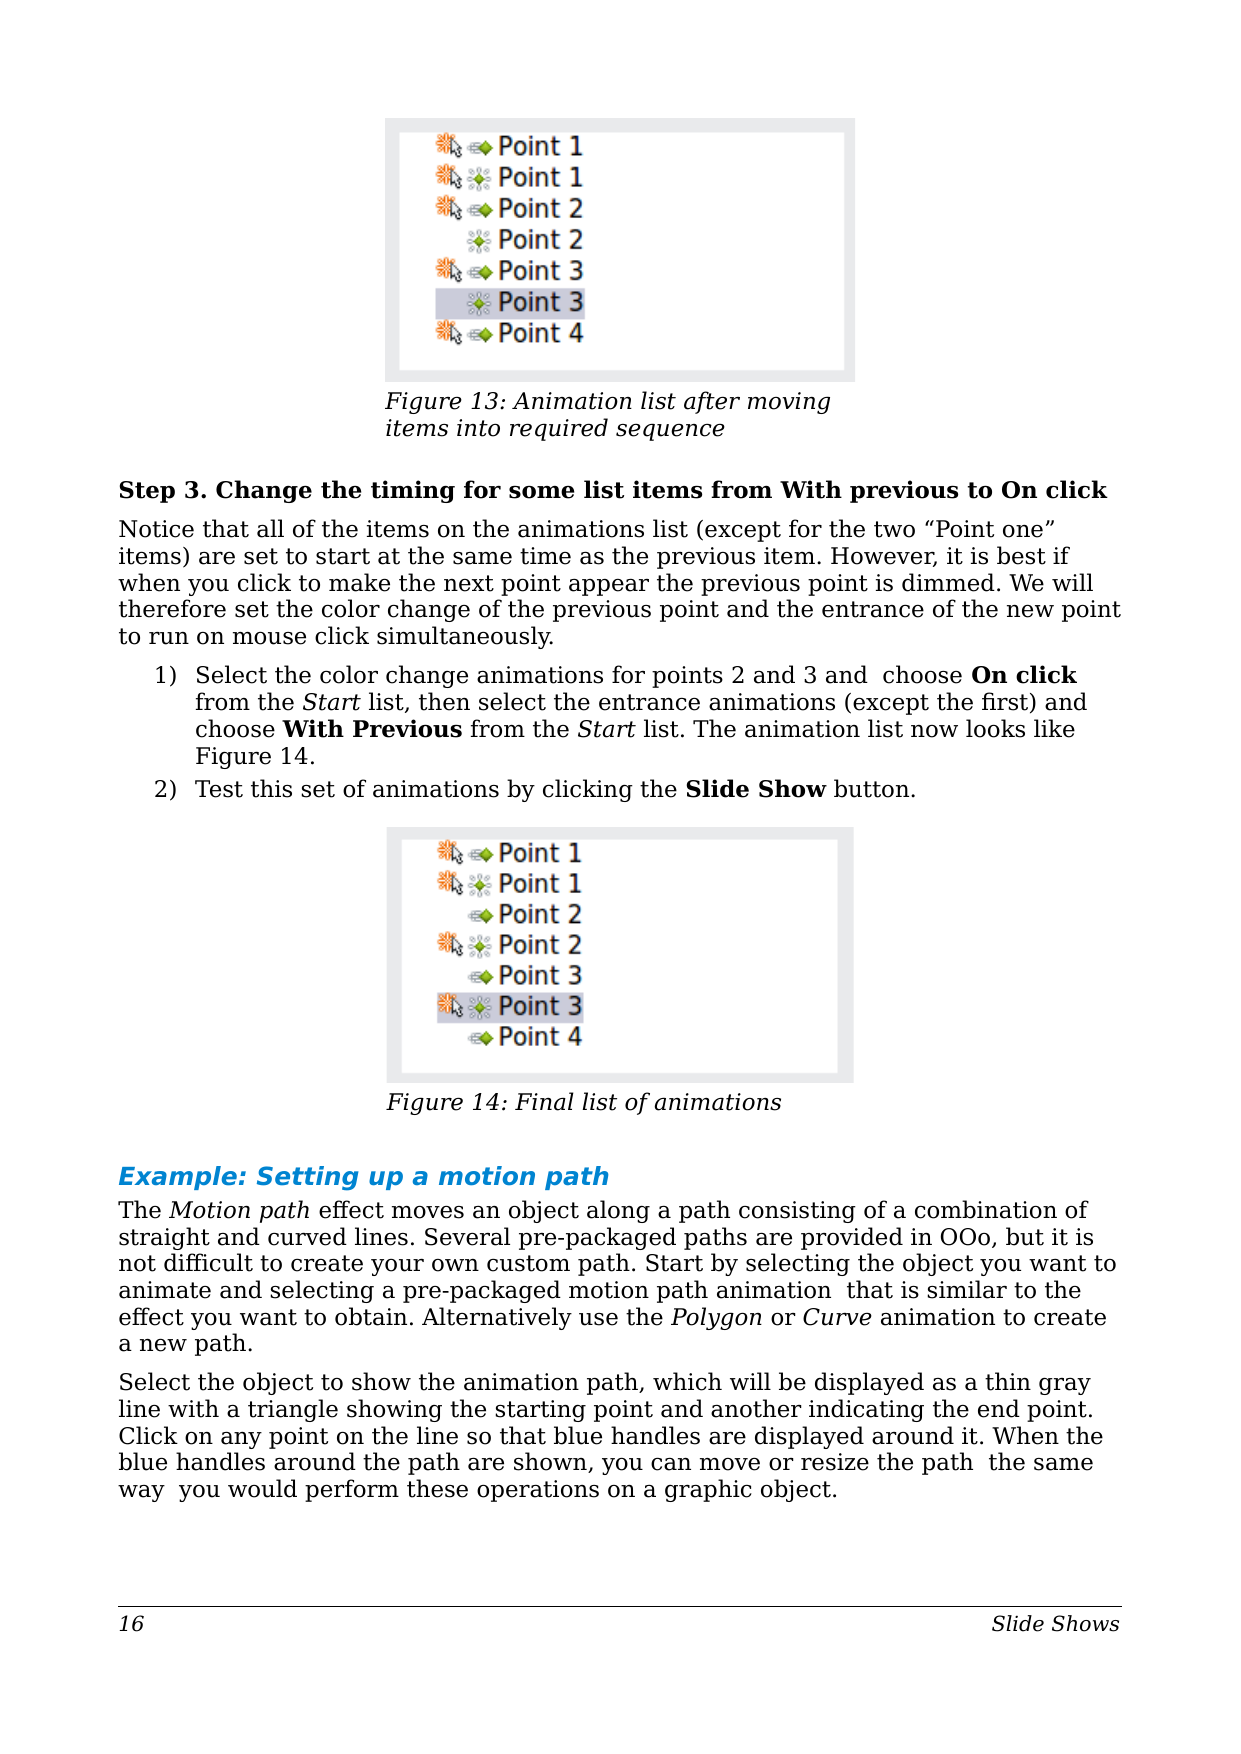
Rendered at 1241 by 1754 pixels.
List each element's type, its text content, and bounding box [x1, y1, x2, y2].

picture [385, 118, 855, 382]
list Select the color change animations for points 2 and 3 and choose On click from the Start list, then select the entrance animations (except the first) and choose With Previous from the Start list. The animation list now looks like Figure 14. [177, 662, 1122, 770]
text Figure 13: Animation list after moving items into required sequence [385, 388, 855, 441]
text Step 3. Change the timing for some list items from With previous to On click [118, 477, 1122, 504]
list Test this set of animations by clicking the Slide Show button. [177, 776, 1122, 803]
text Notice that all of the items on the animations list (except for the two “Point one” items) are set to start at the same time as the previous item. However, it is best if when you click to make the next point appear the previous point is dimmed. We will therefore set the color change of the previous point and the entrance of the new point to run on mouse click simultaneously. [118, 517, 1122, 650]
subtitle Example: Setting up a motion path [118, 1162, 1122, 1191]
text Select the object to show the animation path, which will be displayed as a thin gray line with a triangle showing the starting point and another indicating the end point. Click on any point on the line so that blue handles are displayed around it. When the blue handles around the path are shown, you can move or resize the path the same way you would perform these operations on a graphic object. [118, 1369, 1122, 1503]
picture [386, 827, 854, 1083]
text The Motion path effect moves an object along a path consisting of a combination of straight and curved lines. Several pre-packaged paths are provided in OOo, but it is not difficult to create your own custom path. Start by selecting the object you want to animate and selecting a pre-packaged motion path animation that is similar to the effect you want to obtain. Alternatively use the Polygon or Curve animation to create a new path. [118, 1197, 1122, 1357]
text Figure 14: Final list of animations [387, 1089, 854, 1116]
